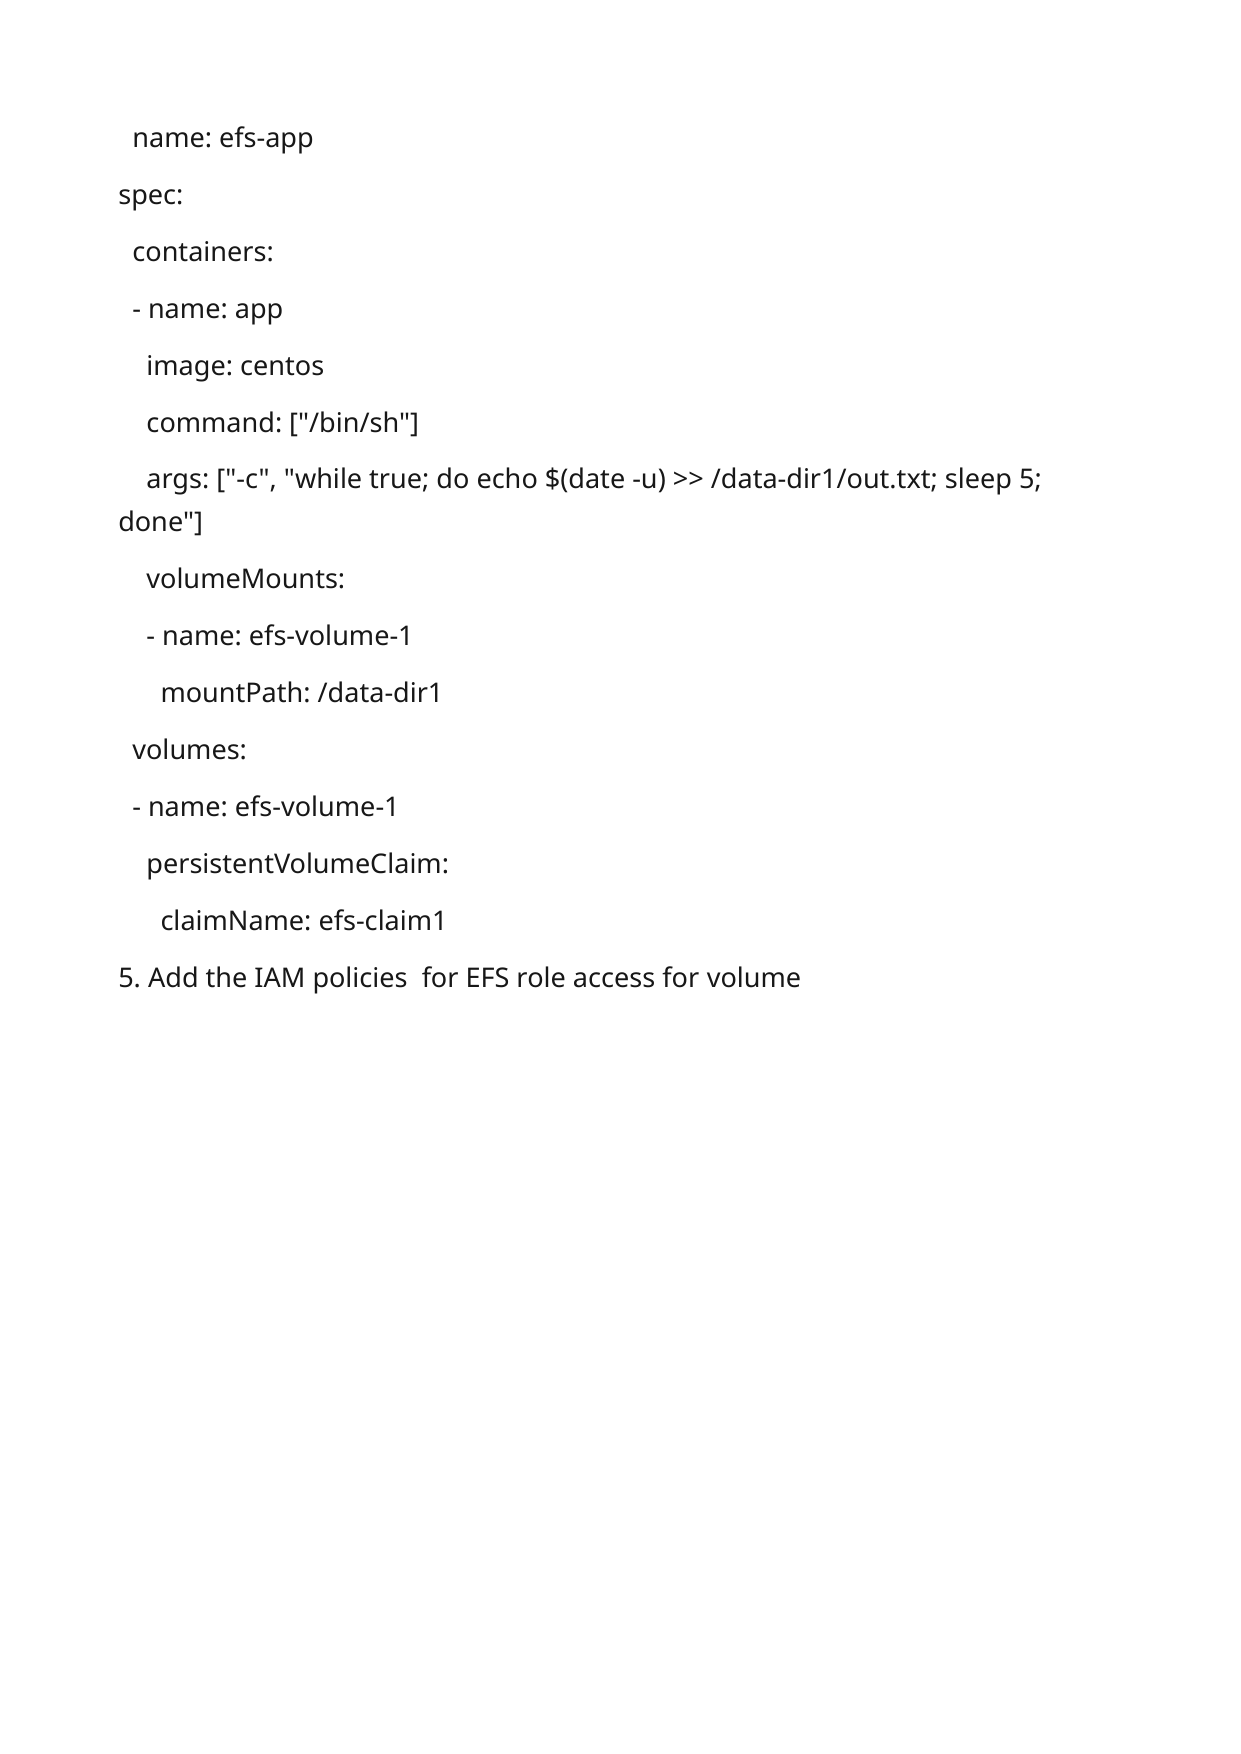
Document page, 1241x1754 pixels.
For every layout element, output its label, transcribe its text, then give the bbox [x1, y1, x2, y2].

text persistentVolumeClaim: [118, 844, 1122, 881]
text - name: efs-volume-1 [118, 616, 1122, 653]
text 5. Add the IAM policies for EFS role access for volume [118, 958, 1122, 995]
text name: efs-app [118, 118, 1122, 155]
text spec: [118, 175, 1122, 212]
text - name: efs-volume-1 [118, 787, 1122, 824]
text - name: app [118, 289, 1122, 326]
text containers: [118, 232, 1122, 269]
text command: ["/bin/sh"] [118, 403, 1122, 440]
text args: ["-c", "while true; do echo $(date -u) >> /data-dir1/out.txt; sleep 5; done"] [118, 460, 1122, 539]
text volumes: [118, 730, 1122, 767]
text claimName: efs-claim1 [118, 901, 1122, 938]
text volumeMounts: [118, 559, 1122, 596]
text image: centos [118, 346, 1122, 383]
text mountPath: /data-dir1 [118, 673, 1122, 710]
